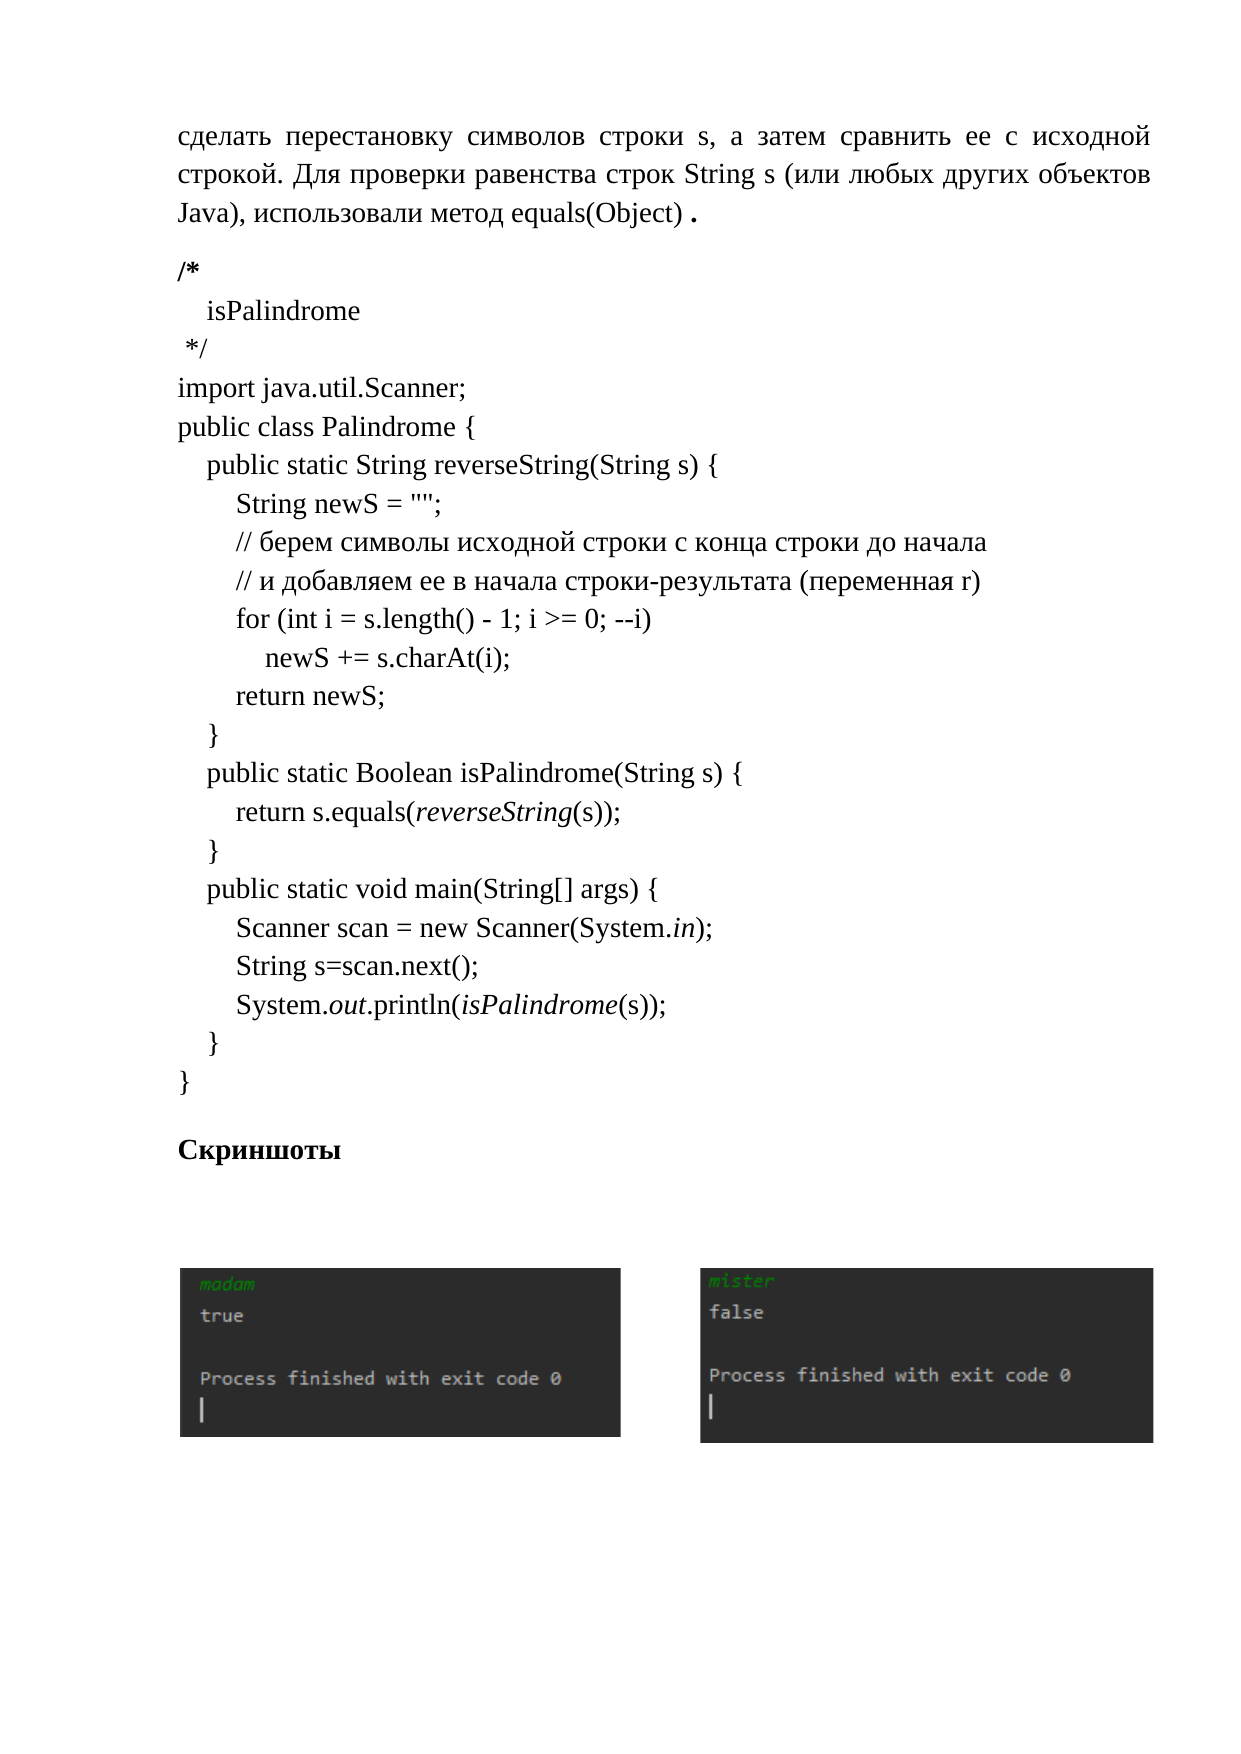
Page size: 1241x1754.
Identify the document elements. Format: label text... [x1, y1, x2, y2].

text return s.equals(reverseString(s)); [177, 794, 1152, 828]
text } [177, 1064, 1152, 1097]
text // берем символы исходной строки с конца строки до начала [177, 524, 1152, 558]
picture [700, 1268, 1154, 1443]
text public static Boolean isPalindrome(String s) { [177, 756, 1152, 789]
text */ [177, 332, 1152, 365]
text return newS; [177, 678, 1152, 712]
text String s=scan.next(); [177, 948, 1152, 982]
text public static String reverseString(String s) { [177, 447, 1152, 481]
text } [177, 717, 1152, 751]
text isPalindrome [177, 293, 1152, 327]
text Скриншоты [177, 1132, 1152, 1166]
text String newS = ""; [177, 486, 1152, 519]
text } [177, 833, 1152, 866]
text System.out.println(isPalindrome(s)); [177, 987, 1152, 1020]
text public class Palindrome { [177, 409, 1152, 442]
text Scanner scan = new Scanner(System.in); [177, 910, 1152, 943]
text } [177, 1025, 1152, 1059]
text import java.util.Scanner; [177, 370, 1152, 404]
text newS += s.charAt(i); [177, 640, 1152, 673]
picture [180, 1268, 621, 1437]
text public static void main(String[] args) { [177, 871, 1152, 905]
text // и добавляем ее в начала строки-результата (переменная r) [177, 563, 1152, 596]
text сделать перестановку символов строки s, а затем сравнить ее с исходной строкой. Для проверки равенства строк String s (или любых других объектов Java), использовали метод equals(Object) . [177, 118, 1152, 229]
text for (int i = s.length() - 1; i >= 0; --i) [177, 601, 1152, 635]
text /* [177, 254, 1152, 288]
